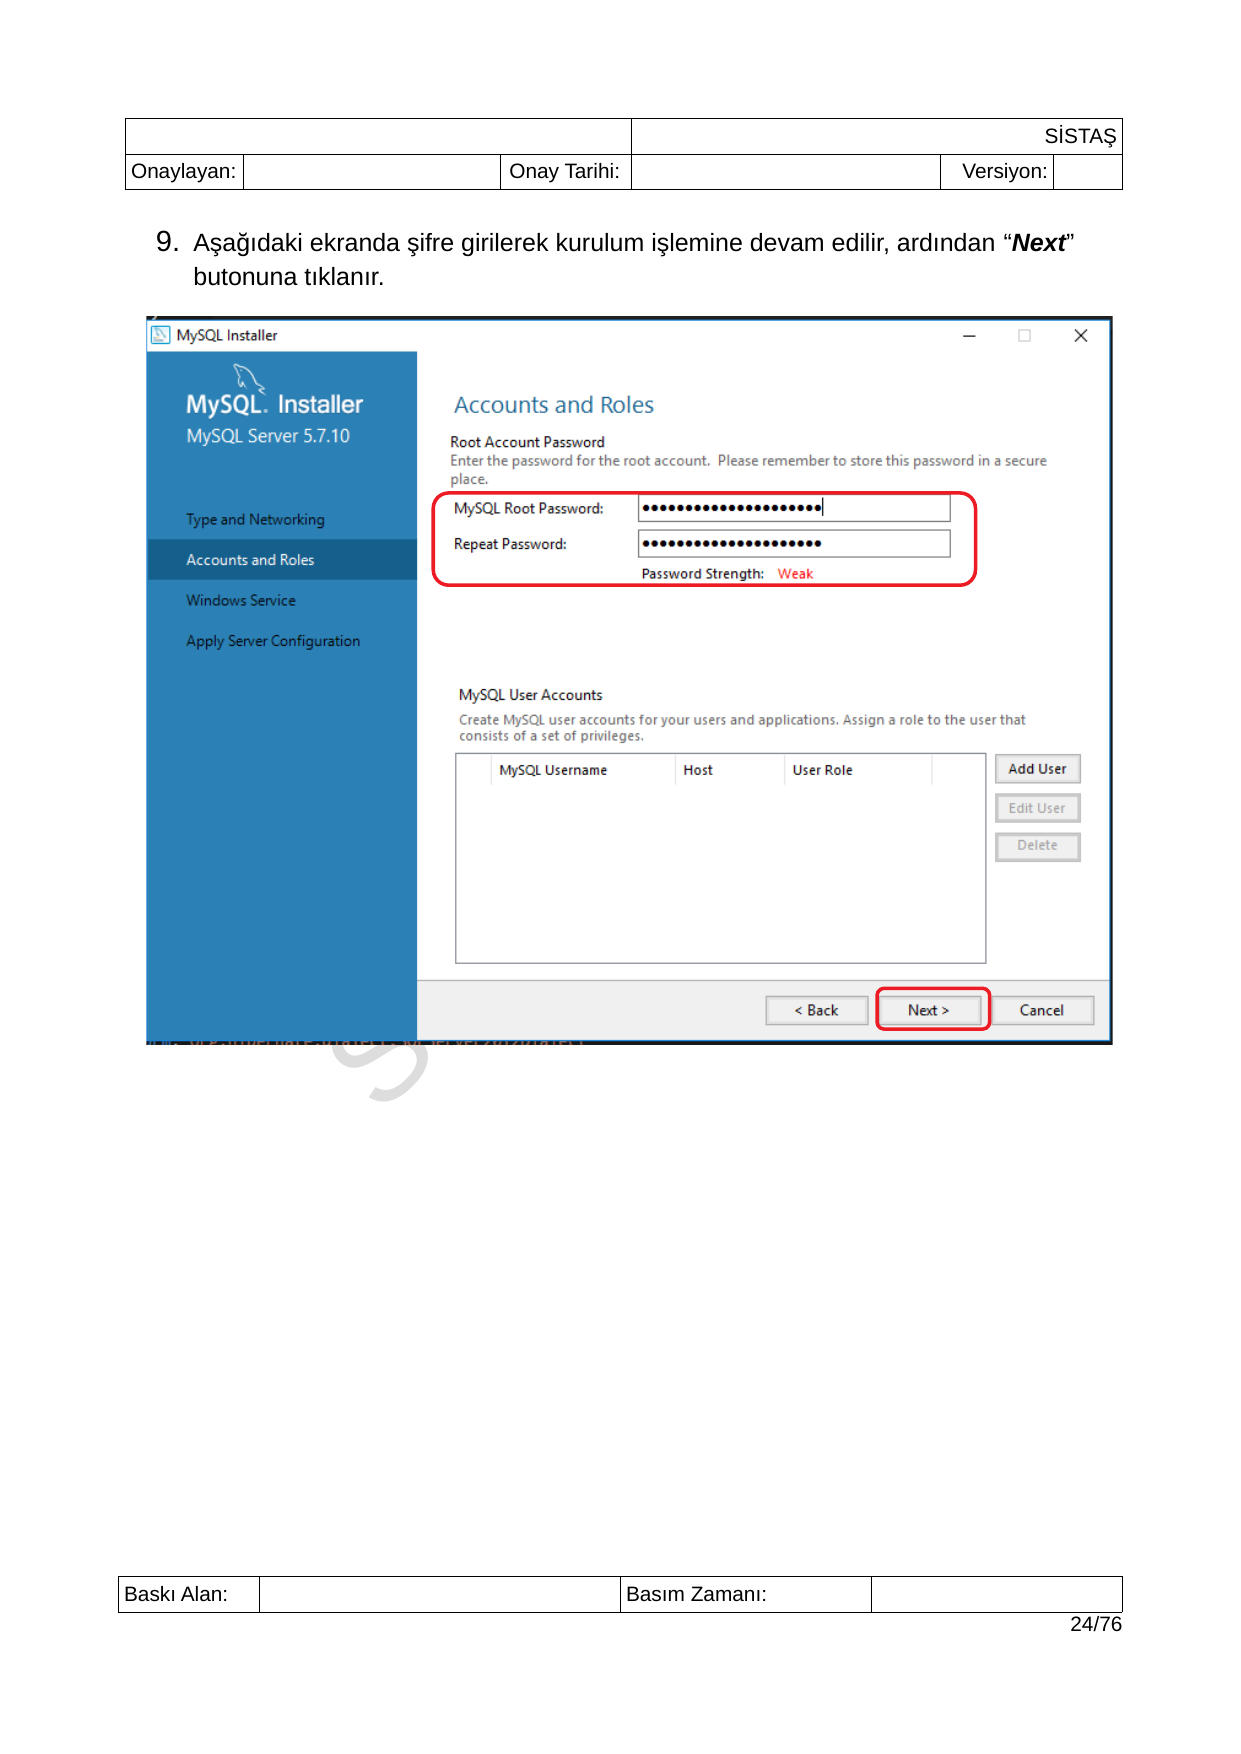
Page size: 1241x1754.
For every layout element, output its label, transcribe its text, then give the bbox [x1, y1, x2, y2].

picture [146, 316, 1113, 1045]
list Aşağıdaki ekranda şifre girilerek kurulum işlemine devam edilir, ardından “Next” butonuna tıklanır. [156, 224, 1122, 291]
